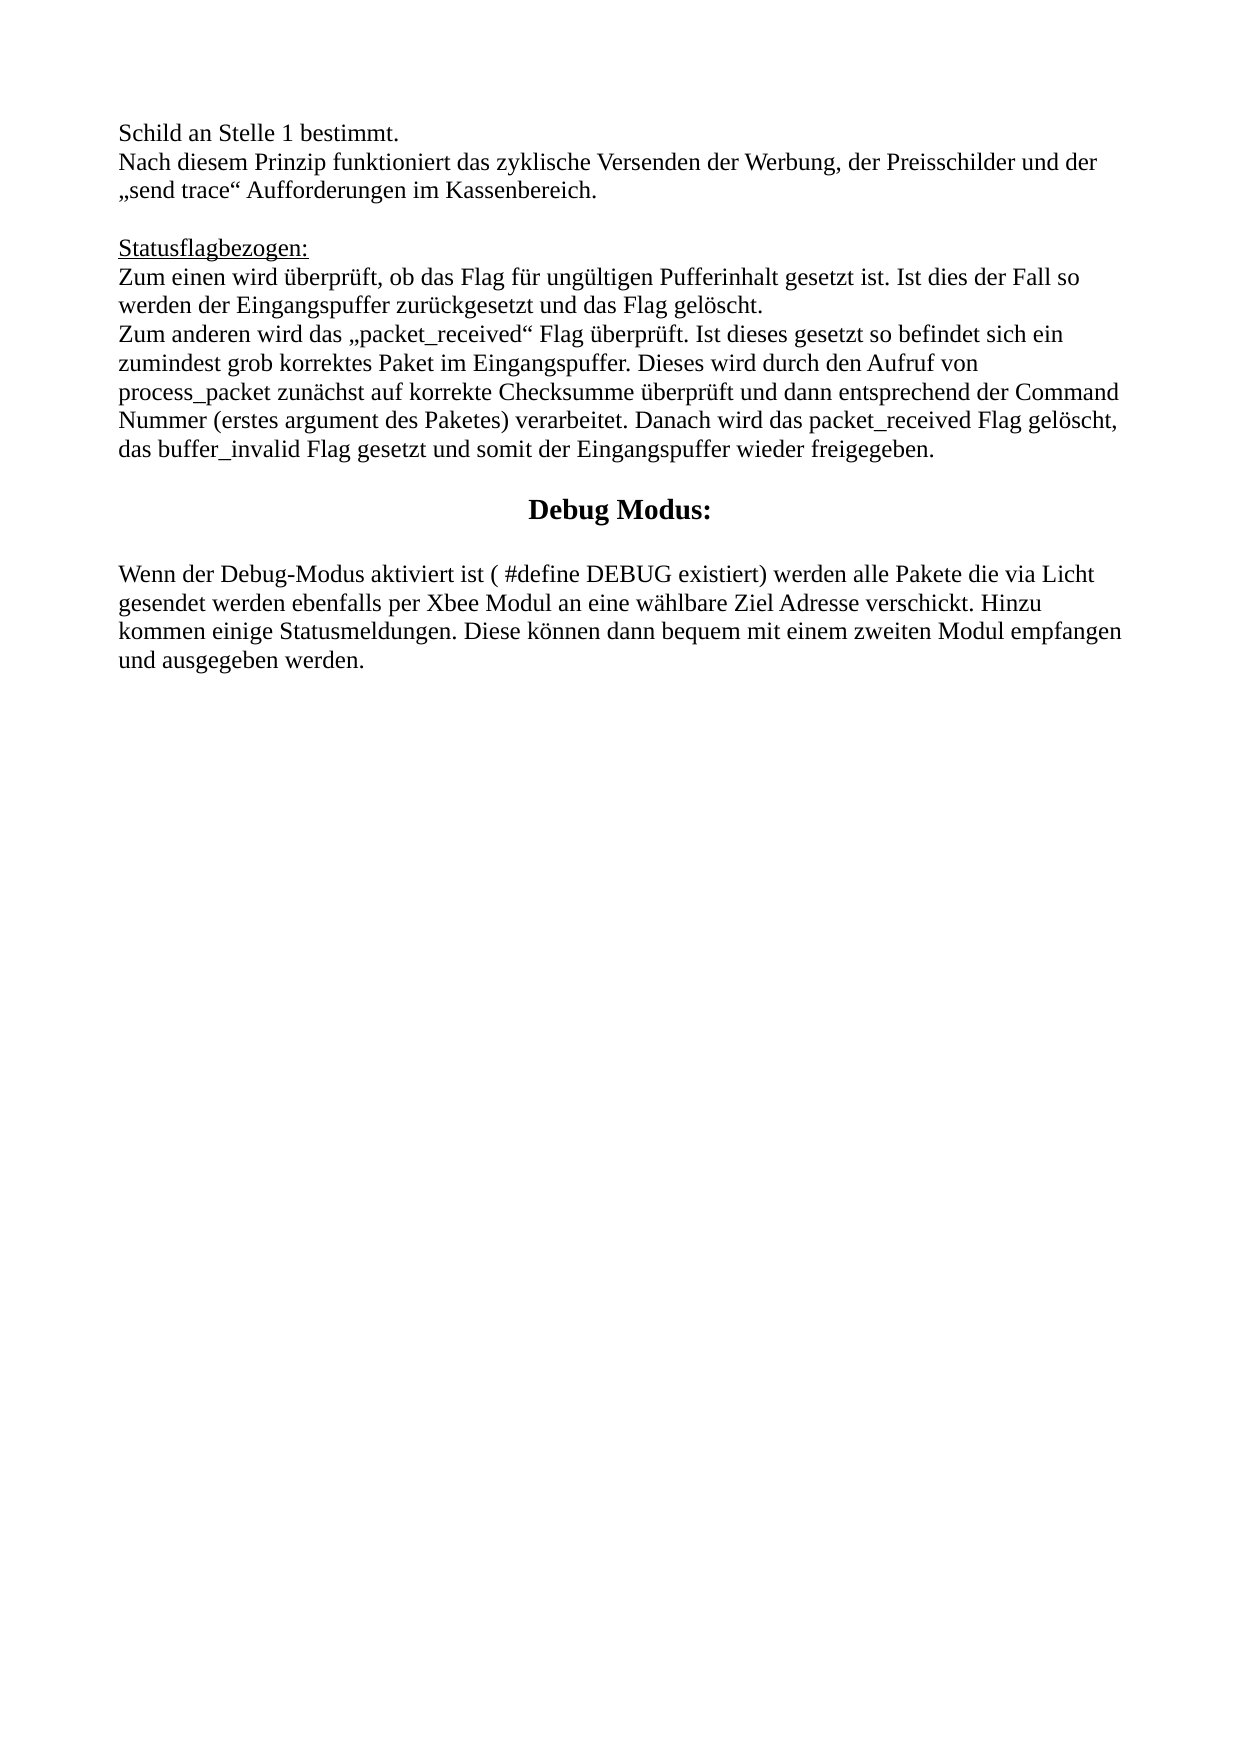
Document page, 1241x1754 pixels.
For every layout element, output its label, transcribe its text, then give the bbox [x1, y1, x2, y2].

text Nach diesem Prinzip funktioniert das zyklische Versenden der Werbung, der Preisschilder und der „send trace“ Aufforderungen im Kassenbereich. [118, 147, 1122, 204]
text Wenn der Debug-Modus aktiviert ist ( #define DEBUG existiert) werden alle Pakete die via Licht gesendet werden ebenfalls per Xbee Modul an eine wählbare Ziel Adresse verschickt. Hinzu kommen einige Statusmeldungen. Diese können dann bequem mit einem zweiten Modul empfangen und ausgegeben werden. [118, 559, 1122, 674]
text Zum anderen wird das „packet_received“ Flag überprüft. Ist dieses gesetzt so befindet sich ein zumindest grob korrektes Paket im Eingangspuffer. Dieses wird durch den Aufruf von process_packet zunächst auf korrekte Checksumme überprüft und dann entsprechend der Command Nummer (erstes argument des Paketes) verarbeitet. Danach wird das packet_received Flag gelöscht, das buffer_invalid Flag gesetzt und somit der Eingangspuffer wieder freigegeben. [118, 319, 1122, 463]
text Zum einen wird überprüft, ob das Flag für ungültigen Pufferinhalt gesetzt ist. Ist dies der Fall so werden der Eingangspuffer zurückgesetzt und das Flag gelöscht. [118, 262, 1122, 319]
text Statusflagbezogen: [118, 233, 1122, 262]
text Debug Modus: [118, 492, 1122, 525]
text Schild an Stelle 1 bestimmt. [118, 118, 1122, 147]
